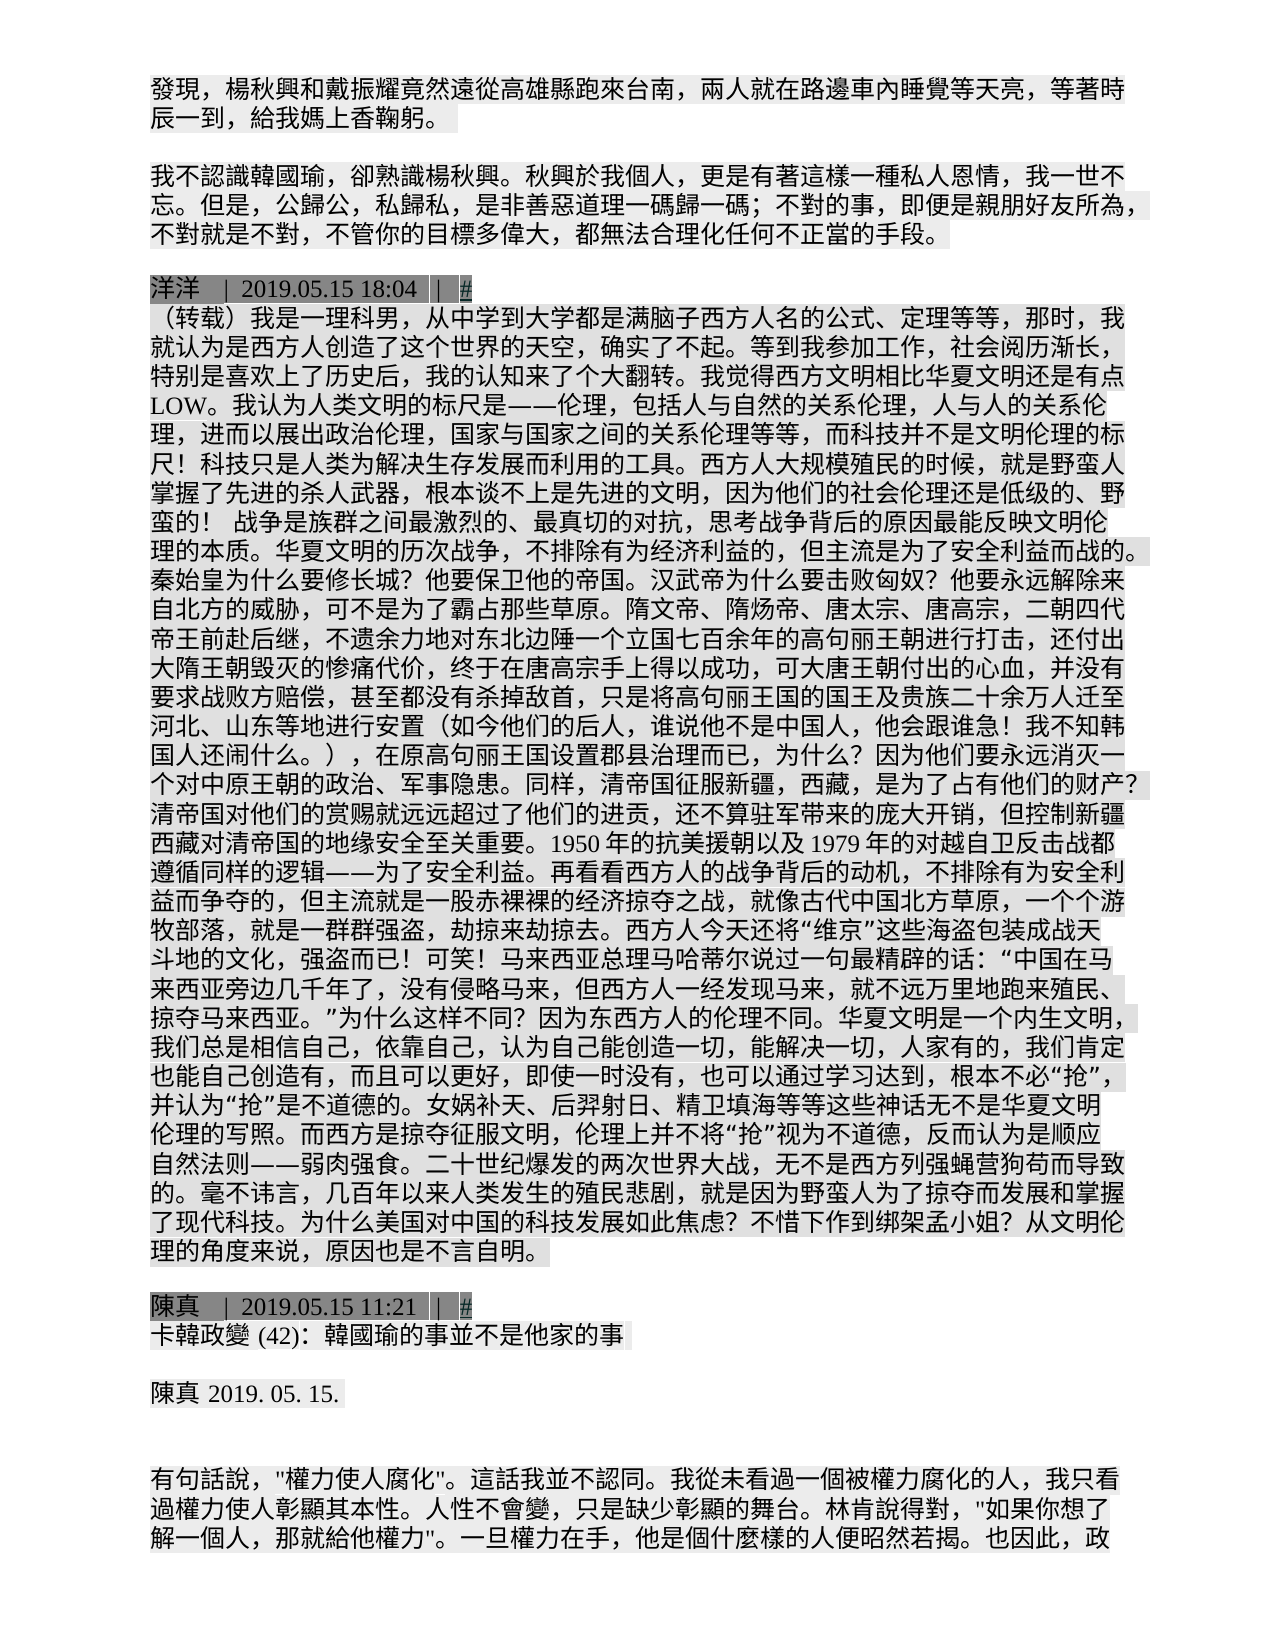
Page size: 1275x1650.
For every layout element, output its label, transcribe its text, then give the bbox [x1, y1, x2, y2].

text 卡韓政變 (43)：不知道楊秋興心裡做何感想？ 陳真 2019. 05. 15 楊秋興說，如果他早知道韓國瑜要選總統，當初就不會支持他選市長；如今當然更不能支持他選總統，否則就淪為 "詐騙共犯"。 像這樣一種瞎掰指控，也需要澄清與說明嗎？韓國瑜當初選市長時，根本沒有人想理他，因為大家認為他根本不可能當選；在高雄這麼深綠的地方，恐怕連里長都選不上，還想選市長？在當時那樣一種情況下，韓國瑜有可能 "已經決定" 要選總統了嗎？這還用說嗎？ 但是，楊秋興的指控卻故意講得好像韓國瑜未卜先知、早已陰謀計畫好要選總統。這不就是鬼扯蛋嗎？事實上，若不是一枝獨秀、民意超高的支持度，韓國瑜根本不可能會想要選總統。 而且，根據無數民調，既然有超高民意選擇他當總統，那麼，依據民意行事，有何不對？這不就是民主嗎？這跟詐騙扯得上什麼鳥關係？楊秋興不懂詐騙二字的定義嗎？ 就算韓國瑜民調零分，沒有半個人願意選他當總統，他照樣還是可以出來參選不是嗎？選不選得上就由民意來決定，這跟跟詐騙扯得上什麼鳥關係？楊秋興不懂詐騙二字的定義嗎？ 一個人想要支持誰，就儘管去支持，但不要搞抹黑，不要做這種純屬瞎掰、蓄意歪曲的道德指控，不要把一種與道德扯不上絲毫關係的東西硬是要扭曲成一種人格污點。如果這就叫做詐騙集團，那麼，楊秋興自己更是詐騙集團。套用其指控邏輯如下： "三十幾年前，因為戴振耀的介紹，剛認識楊秋興時，我以為秋興跟我一樣，矢志當一個忠誠的反對者，忠於人民，忠於良善，忠於真理，不求聞達，不計毀譽，不謀權位功名，不顧一己安危，反對欺壓剝削，反對貪婪腐敗，反對謊言操弄，反對權貴政治，矢志不忘弱勢者。我要是早知道楊秋興老早就志在依附權貴，掠奪功名，我根本不可能還介紹他認識許多同學、朋友和同志，害我成為政治詐騙的共犯。" 我若這樣講話，不知道秋興心裡做何感想？ 楊秋興大我七、八歲，我剛上大學時，他已經在工作。我一上大學就成為黨外人士，無役不與，但是楊秋興卻是一上大學就趕緊加入萬惡的國民黨，而且忽藍忽綠，多次進出國、民兩黨，不斷背棄各種理想與承諾。如果這不是政治詐騙集團，什麼是詐騙集團？ 我若這樣講話，不知道秋興心裡做何感想？ 不過，我更想譴責的是秋興背後那個人，叫做郭台銘，他才是這一切政治操弄與抹黑的主使者。 若要說詐騙集團，郭台銘當之無愧。長年以來，他藍綠兩邊押寶。生意人在商言商，無可厚非。但是，即便是在生意上，依楊秋興的邏輯，郭台銘仍然還是一貫搞詐騙。 比方說，2016年6月，鴻海董事長郭台銘在股東會上宣誓，鴻海股價不上兩百元，他絕不退休，於是騙了一堆散戶趕緊跳進去大買鴻海，結果全數套牢。 不久之前，也就是去年 (2018年)六月， 一樣是在股東會上，郭台銘說鴻海正處於轉型期，公司發展至關重要，並再度揚言，鴻海股價不上兩百元絕不退休，"至少五年內絕不會退休"。他媽的，結果話一說完才沒幾個月，他竟然馬上開始布局，準備選總統。 郭台銘一再發誓，承諾股東說，鴻海股價不上兩百元絕不退休，這下恐怕又再度騙了更多人買鴻海股票，結果股價持續一落千丈。去年十月，甚至還減資兩成。目前股價連八十元都不到，如果扣掉減資，真正股價只有六十幾元，離兩百元打三折都還不到，但郭台銘卻已經不當董事長了，準備當總統，害慘一堆散戶。幾年來一再信誓旦旦的承諾，當成放屁。 依楊秋興的邏輯，這不但是詐欺，而且是詐欺加三級，理當司法介入，進行偵辦才對。 比方說，在鴻海股價最低點時，郭台銘一連買了將近20億，買完之後，宣佈參選，隔天漲停板，波段漲幅至少三成，大賺好幾億。請問股票是可以這樣買的嗎？這樣合法嗎？合乎道德原則嗎？自己知道何時會漲，於是就自己先買，然後宣佈選總統；自己明知是波段高點，卻跟散戶保證說股價將會超過兩百元，騙大家進來買股票。 以上這類指控，不是我的風格，我沒有那麼低級，我不會用那樣瑣碎的角度評價人事物，畢竟有些承諾做不做得到很難說，只要不是出於惡意詐欺，都不該視為重大道德問題。 因此，倘若像韓國瑜選總統這樣一個連道德問題都根本稱不上的事情，都硬要瞎掰抹黑成一種人格污點，那麼，依此邏輯，郭台銘及其輔選大將楊秋興長年以來之所作所為，更是應該遭受千百倍以上的道德譴責才對。 我一直記得，28年前，我媽媽過世時，告別式是在清晨六點多舉行。那天凌晨，我赫然發現，楊秋興和戴振耀竟然遠從高雄縣跑來台南，兩人就在路邊車內睡覺等天亮，等著時辰一到，給我媽上香鞠躬。 我不認識韓國瑜，卻熟識楊秋興。秋興於我個人，更是有著這樣一種私人恩情，我一世不忘。但是，公歸公，私歸私，是非善惡道理一碼歸一碼；不對的事，即便是親朋好友所為，不對就是不對，不管你的目標多偉大，都無法合理化任何不正當的手段。 [150, 75, 1125, 249]
text （转载）我是一理科男，从中学到大学都是满脑子西方人名的公式、定理等等，那时，我就认为是西方人创造了这个世界的天空，确实了不起。等到我参加工作，社会阅历渐长，特别是喜欢上了历史后，我的认知来了个大翻转。我觉得西方文明相比华夏文明还是有点LOW。我认为人类文明的标尺是——伦理，包括人与自然的关系伦理，人与人的关系伦理，进而以展出政治伦理，国家与国家之间的关系伦理等等，而科技并不是文明伦理的标尺！科技只是人类为解决生存发展而利用的工具。西方人大规模殖民的时候，就是野蛮人掌握了先进的杀人武器，根本谈不上是先进的文明，因为他们的社会伦理还是低级的、野蛮的！ 战争是族群之间最激烈的、最真切的对抗，思考战争背后的原因最能反映文明伦理的本质。华夏文明的历次战争，不排除有为经济利益的，但主流是为了安全利益而战的。秦始皇为什么要修长城？他要保卫他的帝国。汉武帝为什么要击败匈奴？他要永远解除来自北方的威胁，可不是为了霸占那些草原。隋文帝、隋炀帝、唐太宗、唐高宗，二朝四代帝王前赴后继，不遗余力地对东北边陲一个立国七百余年的高句丽王朝进行打击，还付出大隋王朝毁灭的惨痛代价，终于在唐高宗手上得以成功，可大唐王朝付出的心血，并没有要求战败方赔偿，甚至都没有杀掉敌首，只是将高句丽王国的国王及贵族二十余万人迁至河北、山东等地进行安置（如今他们的后人，谁说他不是中国人，他会跟谁急！我不知韩国人还闹什么。），在原高句丽王国设置郡县治理而已，为什么？因为他们要永远消灭一个对中原王朝的政治、军事隐患。同样，清帝国征服新疆，西藏，是为了占有他们的财产？清帝国对他们的赏赐就远远超过了他们的进贡，还不算驻军带来的庞大开销，但控制新疆西藏对清帝国的地缘安全至关重要。1950年的抗美援朝以及1979年的对越自卫反击战都遵循同样的逻辑——为了安全利益。再看看西方人的战争背后的动机，不排除有为安全利益而争夺的，但主流就是一股赤裸裸的经济掠夺之战，就像古代中国北方草原，一个个游牧部落，就是一群群强盗，劫掠来劫掠去。西方人今天还将“维京”这些海盗包装成战天斗地的文化，强盗而已！可笑！马来西亚总理马哈蒂尔说过一句最精辟的话：“中国在马来西亚旁边几千年了，没有侵略马来，但西方人一经发现马来，就不远万里地跑来殖民、掠夺马来西亚。”为什么这样不同？因为东西方人的伦理不同。华夏文明是一个内生文明，我们总是相信自己，依靠自己，认为自己能创造一切，能解决一切，人家有的，我们肯定也能自己创造有，而且可以更好，即使一时没有，也可以通过学习达到，根本不必“抢”，并认为“抢”是不道德的。女娲补天、后羿射日、精卫填海等等这些神话无不是华夏文明伦理的写照。而西方是掠夺征服文明，伦理上并不将“抢”视为不道德，反而认为是顺应自然法则——弱肉强食。二十世纪爆发的两次世界大战，无不是西方列强蝇营狗苟而导致的。毫不讳言，几百年以来人类发生的殖民悲剧，就是因为野蛮人为了掠夺而发展和掌握了现代科技。为什么美国对中国的科技发展如此焦虑？不惜下作到绑架孟小姐？从文明伦理的角度来说，原因也是不言自明。 [150, 304, 1125, 1267]
text 陳真 | 2019.05.15 11:21 | # [150, 1292, 1125, 1321]
text 卡韓政變 (42)：韓國瑜的事並不是他家的事 陳真 2019. 05. 15. 有句話說，"權力使人腐化"。這話我並不認同。我從未看過一個被權力腐化的人，我只看過權力使人彰顯其本性。人性不會變，只是缺少彰顯的舞台。林肯說得對，"如果你想了解一個人，那就給他權力"。一旦權力在手，他是個什麼樣的人便昭然若揭。也因此，政界、商場或任何就業市場乃至醫界學界等等等，凡是涉及權力的地方，往往令人心寒，因為人性之惡得以張揚。其陰暗之深，許多時候真是深不見底。但是，就像夜裏的星子那樣，總有那星星點點永不熄滅的美麗人性，也因此，人性再壞，都不會使人感到絕望。所謂 "千年暗室，一燈即明"，不用多，美麗的東西一個兩個就夠了。 現實政治，寫來滿紙污穢，但是，污穢卻彰顯了美麗的價值。我對林義雄有絕對的信心，相信他，就猶如相信我自己。這二十幾年來，他所做的事，他的想法，我幾乎沒有一件認同，但我對他的人格與善良利他之心，始終沒有一絲的懷疑，過去沒有，現在也沒有，將來也不會有。但我還不敢對韓國瑜打出這樣的絕對包票，只能說，在某個相對意義上，相對於一般人來說，韓是個罕見的好人，正直，勇敢，熱情，善良，利他。 哲學上有個著名爭議："好人到底會不會受傷害？" 我的答案是絕對的，好人絕不會受傷害。若我沒記錯，這道命題源自蘇格拉底。他說，一個好人絕不可能受到壞人的傷害，因為，就一個好人而言，不論生前或死後，都不會有所不幸，神明絕不會棄之不顧。至於我的想法則是這樣：所謂 "好" 或 "美" 或 "善"，是一種內在價值，獨立於外在世界，因此，外來的種種所謂傷害，無損其分毫。就好比一朵花，很美，你把它摘下來踩個稀巴爛，美本身並沒有受到傷害，受到傷害的只是美的一個 "載體"。就如同你抹黑一個好人，或是把他給槍斃了，但好人不會因為你的所謂傷害而變成一個壞人，他一樣是個好人，只是失去生命或喪失名譽而已。也許肉體毀滅了，也許世人對他充滿誤解，但絲毫無損於其善。 講個八卦。維根斯坦很小時候，因為受到姊姊的影響，閱讀叔本華，因之對生命乃至人性感到悲觀。後來，慢慢長大了，大約是21 歲左右，看了一齣戲，戲中主角又病又窮，充滿不幸，但這位主角卻說，世上一切力量，從此都不可能傷害到我了。維根斯坦很感動。這樣一個想法，事實上也在根本意義上貫穿了往後維根斯坦一生的哲學思想。 我看各方妖魔鬼怪，不分藍綠，每天抹黑，有志一同拼命傷害韓國瑜 (藍還更狠一些)，心裏難免惆悵，人性怎麼會這樣？為何私利始終主導著人們的言行，卻把基本是非良善棄若敝屣？人們所做所為，往往不是基於利他，而是利己；不是基於大眾福祉，而是專打一己算盤；不在乎是非善惡，而是以惡為武器，傷害有違其一己利益者。雖然好人不會受傷害，但是好人所欲成就的現實事務，事實上卻弱不禁風，一吹則滅。 佛教喜歡講業障，所謂 "各人造業各人擔"，聽起來充滿某種原子主義的精神，彷彿一人一言一行就像一顆顆原子般，各自獨立。但事實上，一個人所造的業，往往是由眾人承擔。除非，除非眾人願意挺身而出，制止為惡。韓國瑜的事，並不是他家的事，而是你我的事；重要的並不是某種政治主張或勝王敗寇，重要的是基本是非善惡價值，因為那才是一個社會、一種文明的發展基礎。 ================ 報復韓國瑜改幫郭台銘？楊秋興：要是知道韓要選總統，我連市長都不會挺他 風傳媒 趙宥寧 2019年5月13日 2020國民黨內初選即將上場，鴻海董事長郭台銘與國民黨主席吳敦義今（13）日會面，令外界關注的是，昔日高雄市長韓國瑜的「輔選大將」、前高雄縣長楊秋興也陪同在旁，然而，楊的出現也遭外界解讀成是在「報復」韓國瑜。 先前擔任高雄市副市長呼聲很高的楊秋興，後因故落空，如今出現在「吳郭會」現場，引發外界猜疑。楊秋興今受訪時則強調，自己從前已當過高雄縣長、立委，政治生涯中有超過20年都擔任「主帥」，不適合當別人副手，只想當高雄市「首席顧問」。 楊秋興表示，慶幸自己沒有進入高市府工作，「因為我不知道你要選總統嘛」，他更直言，要是當時知道韓國瑜會有選總統的想法，「我連市長也不會支持你，若真如此，等於是我推薦你，變成詐騙集團共犯。」 ================ 楊秋興挺郭台銘 韓國瑜：希望繼續當好朋友 中廣新聞網 2019年5月14日 韓國瑜今天(5月14日)受訪談到楊秋興，他很感謝楊秋興之前對他的幫忙，也認為楊可以幫郭台銘了解南台灣，韓希望跟楊秋興可以是永遠的好朋友。 韓國瑜說：「非常感謝楊秋興縣長在我選高雄市長的幫忙，好朋友就是一輩子的好朋友，他現在選擇全力幫郭台銘董事長選總統，我祝福他全力以赴，幫助郭董多多了解南部，我相信一定可幫助郭董了解南部民眾的想法心聲。至於詐騙集團等等說法，我尊重他的說法，我只希望大家可以繼續當好朋友」。 [150, 1321, 1125, 1553]
text 洋洋 | 2019.05.15 18:04 | # [150, 274, 1125, 304]
